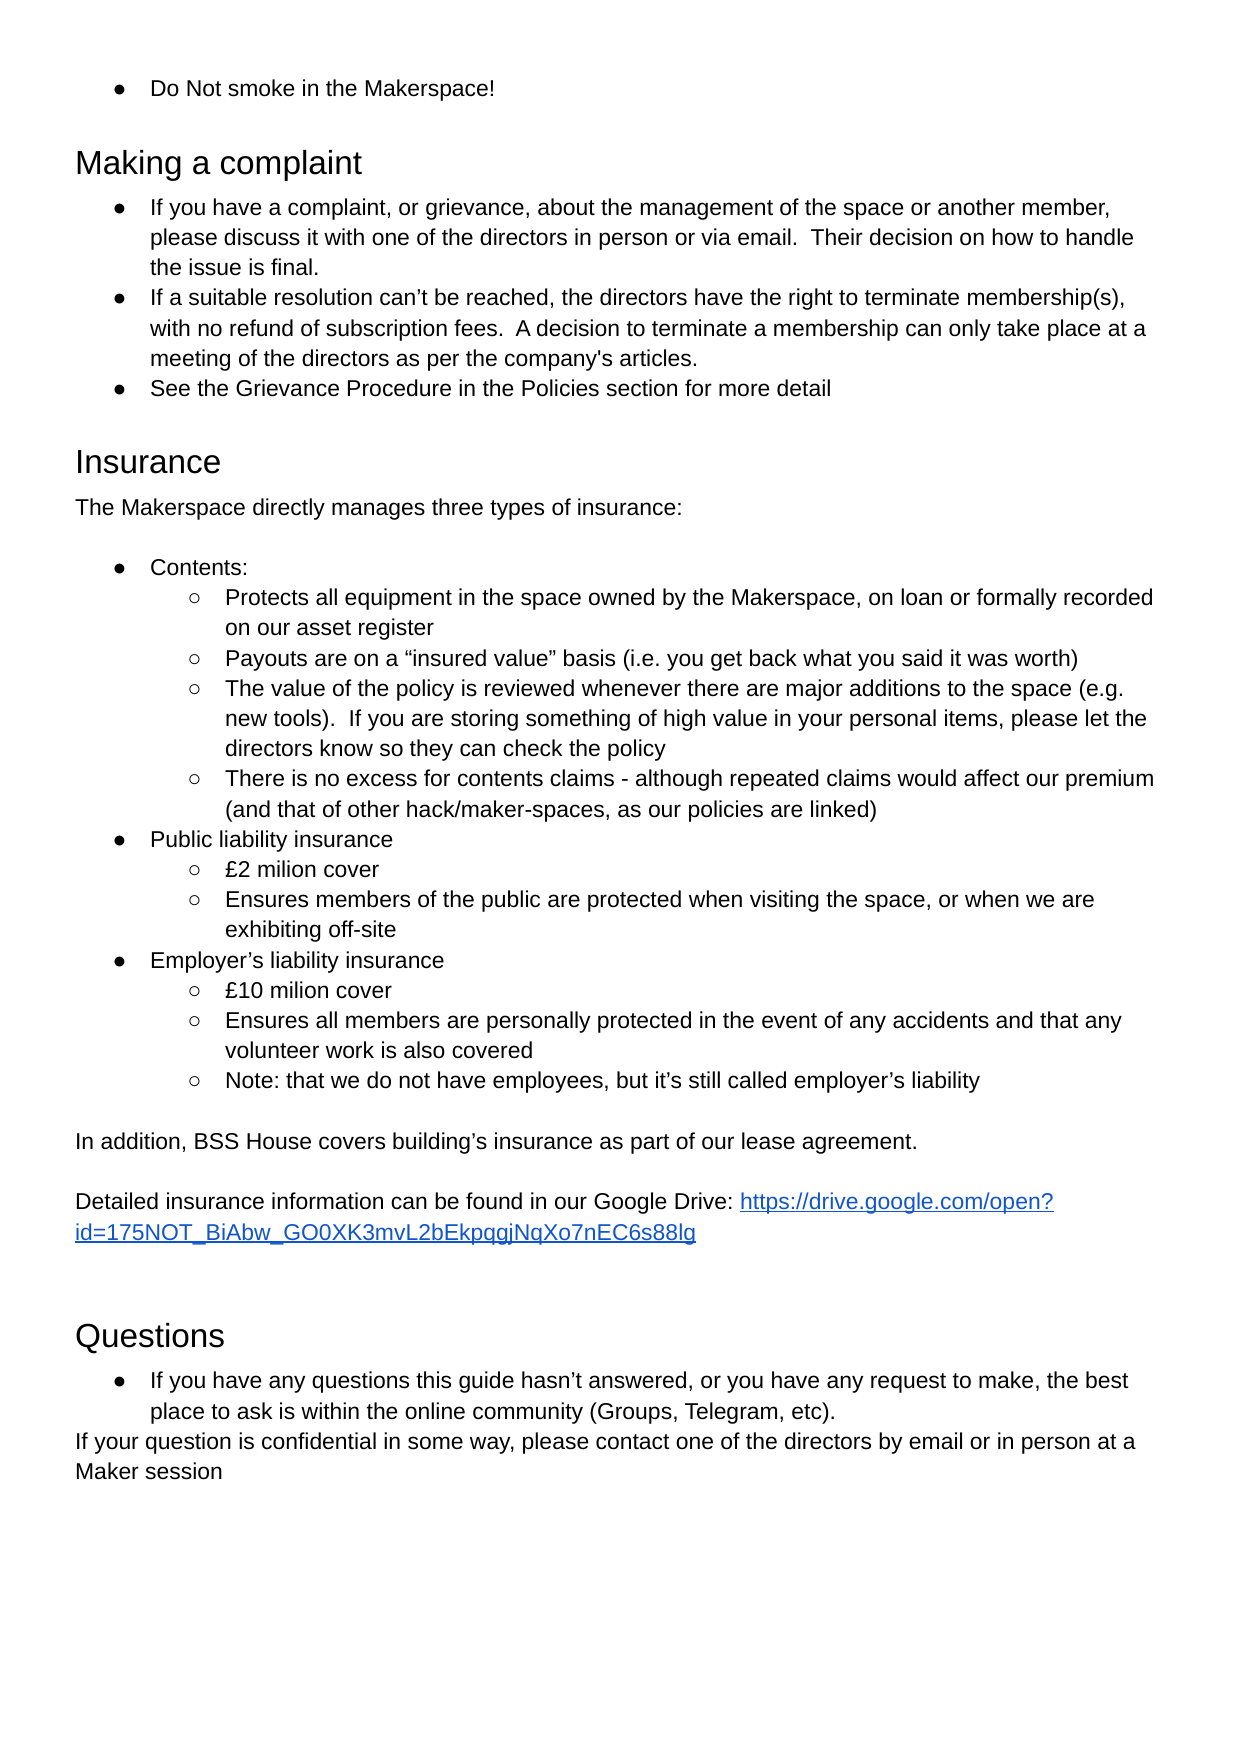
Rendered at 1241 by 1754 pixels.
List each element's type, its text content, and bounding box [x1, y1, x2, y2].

text In addition, BSS House covers building’s insurance as part of our lease agreement. [75, 1128, 1165, 1154]
list £2 milion cover [187, 856, 1165, 882]
subtitle Insurance [75, 443, 1165, 481]
subtitle Questions [75, 1316, 1165, 1355]
list Ensures all members are personally protected in the event of any accidents and that any volunteer work is also covered [187, 1007, 1165, 1064]
list Protects all equipment in the space owned by the Makerspace, on loan or formally recorded on our asset register [187, 584, 1165, 641]
list Employer’s liability insurance [112, 947, 1165, 973]
list The value of the policy is reviewed whenever there are major additions to the space (e.g. new tools). If you are storing something of high value in your personal items, please let the directors know so they can check the policy [187, 675, 1165, 762]
list There is no excess for contents claims - although repeated claims would affect our premium (and that of other hack/maker-spaces, as our policies are linked) [187, 765, 1165, 822]
list Payouts are on a “insured value” basis (i.e. you get back what you said it was worth) [187, 644, 1165, 671]
text If your question is confidential in some way, please contact one of the directors by email or in person at a Maker session [75, 1428, 1165, 1484]
subtitle Making a complaint [75, 143, 1165, 181]
list If you have a complaint, or grievance, about the management of the space or another member, please discuss it with one of the directors in person or via email. Their decision on how to handle the issue is final. [112, 194, 1165, 280]
text Detailed insurance information can be found in our Google Drive: https://drive.google.com/open?id=175NOT_BiAbw_GO0XK3mvL2bEkpqgjNqXo7nEC6s88lg [75, 1188, 1165, 1245]
list Note: that we do not have employees, but it’s still called employer’s liability [187, 1067, 1165, 1094]
list If you have any questions this guide hasn’t answered, or you have any request to make, the best place to ask is within the online community (Groups, Telegram, etc). [112, 1367, 1165, 1424]
text The Makerspace directly manages three types of insurance: [75, 493, 1165, 520]
list £10 milion cover [187, 977, 1165, 1003]
list See the Grievance Procedure in the Policies section for more detail [112, 375, 1165, 401]
list Ensures members of the public are protected when visiting the space, or when we are exhibiting off-site [187, 886, 1165, 943]
list Do Not smoke in the Makerspace! [112, 75, 1165, 101]
list Contents: [112, 554, 1165, 580]
list If a suitable resolution can’t be reached, the directors have the right to terminate membership(s), with no refund of subscription fees. A decision to terminate a membership can only take place at a meeting of the directors as per the company's articles. [112, 284, 1165, 371]
list Public liability insurance [112, 826, 1165, 852]
